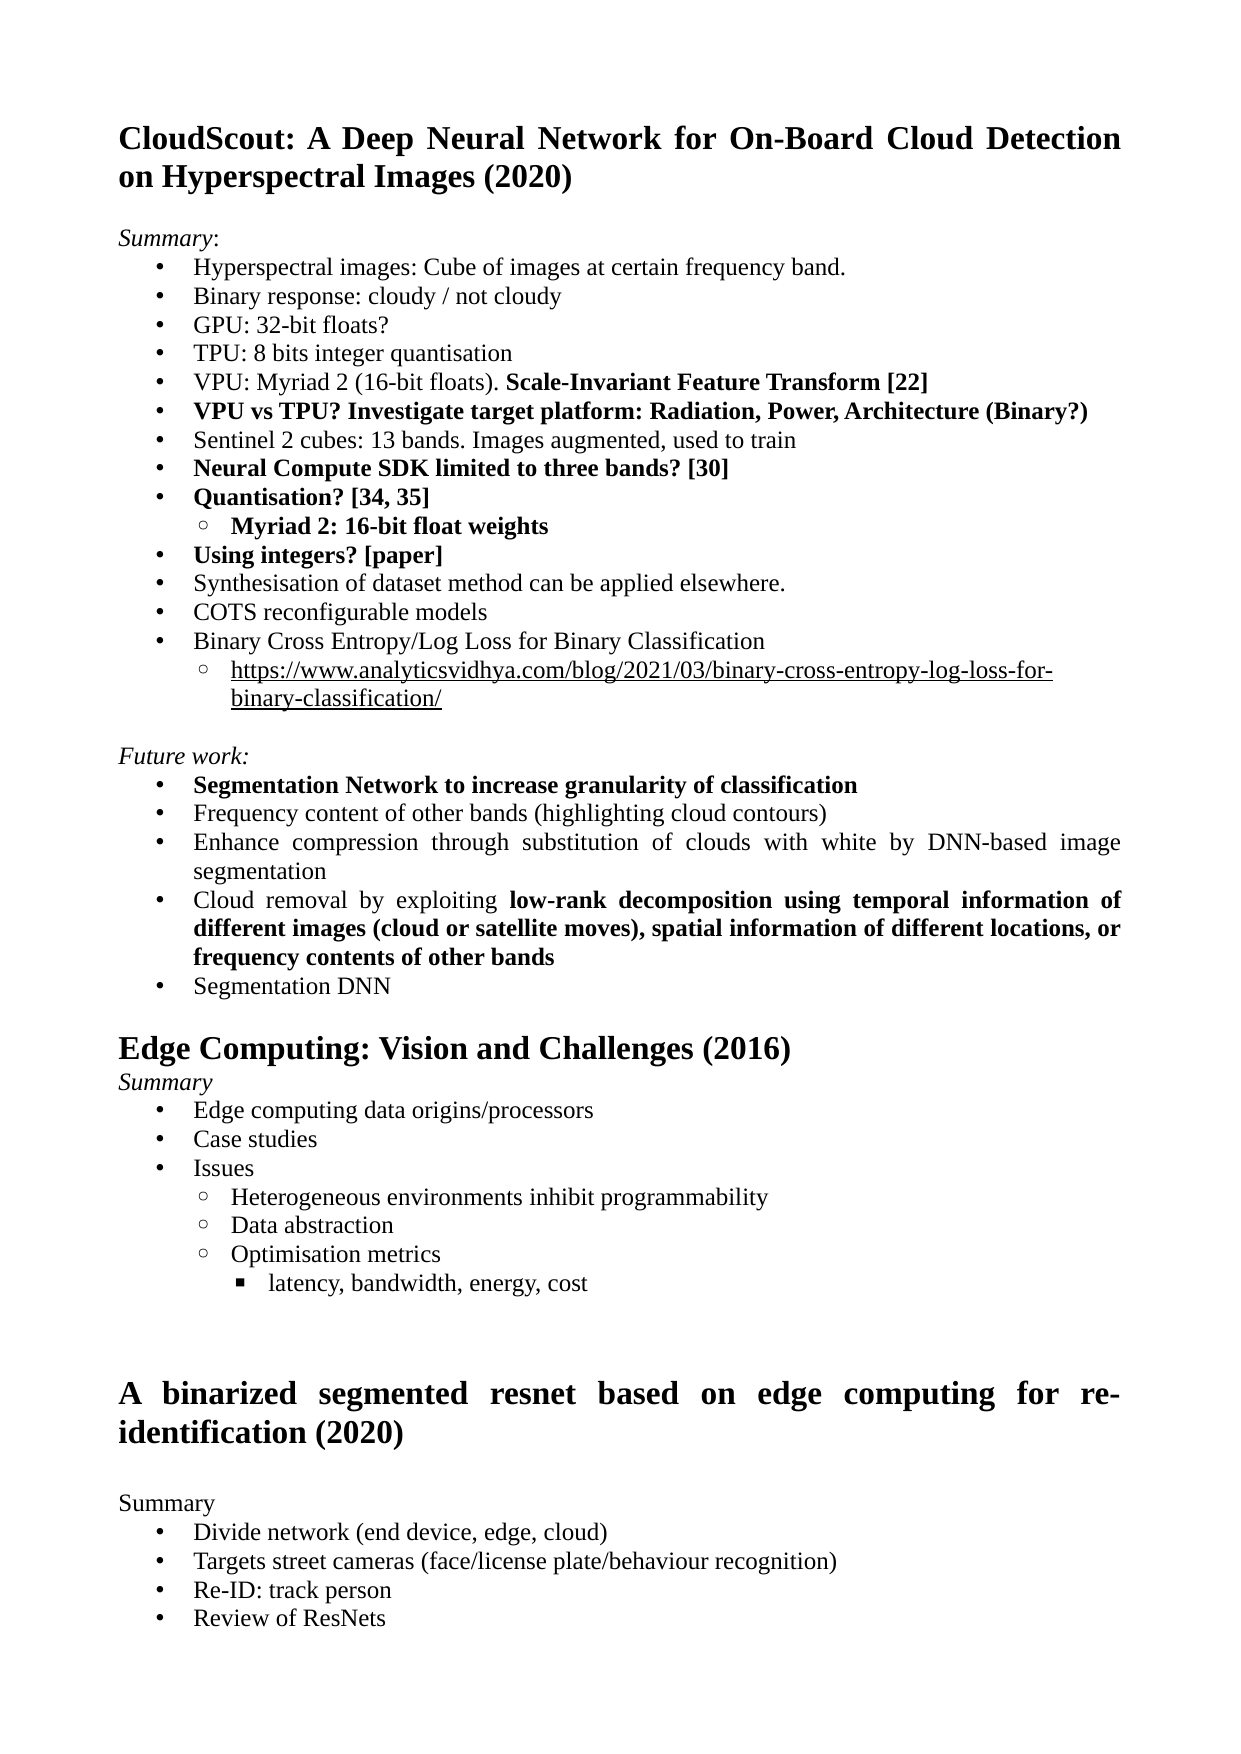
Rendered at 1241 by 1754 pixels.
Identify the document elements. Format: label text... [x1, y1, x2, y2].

list VPU vs TPU? Investigate target platform: Radiation, Power, Architecture (Binary?) [156, 396, 1122, 425]
text Summary [118, 1488, 1122, 1517]
list Review of ResNets [156, 1603, 1122, 1632]
list Neural Compute SDK limited to three bands? [30] [156, 453, 1122, 482]
list Sentinel 2 cubes: 13 bands. Images augmented, used to train [156, 425, 1122, 453]
list Using integers? [paper] [156, 540, 1122, 568]
text Summary: [118, 223, 1122, 252]
list Enhance compression through substitution of clouds with white by DNN-based image segmentation [156, 827, 1122, 885]
list Segmentation Network to increase granularity of classification [156, 770, 1122, 798]
list TPU: 8 bits integer quantisation [156, 338, 1122, 367]
list Heterogeneous environments inhibit programmability [193, 1182, 1122, 1211]
list https://www.analyticsvidhya.com/blog/2021/03/binary-cross-entropy-log-loss-for-binary-classification/ [193, 655, 1122, 712]
text Edge Computing: Vision and Challenges (2016) [118, 1028, 1122, 1067]
text Future work: [118, 741, 1122, 770]
list Synthesisation of dataset method can be applied elsewhere. [156, 568, 1122, 597]
text CloudScout: A Deep Neural Network for On-Board Cloud Detection on Hyperspectral Images (2020) [118, 118, 1122, 195]
list Issues [156, 1153, 1122, 1182]
list Myriad 2: 16-bit float weights [193, 511, 1122, 540]
list Frequency content of other bands (highlighting cloud contours) [156, 798, 1122, 827]
list COTS reconfigurable models [156, 597, 1122, 626]
list GPU: 32-bit floats? [156, 310, 1122, 338]
list Targets street cameras (face/license plate/behaviour recognition) [156, 1546, 1122, 1575]
text A binarized segmented resnet based on edge computing for re-identification (2020) [118, 1373, 1122, 1450]
list Cloud removal by exploiting low-rank decomposition using temporal information of different images (cloud or satellite moves), spatial information of different locations, or frequency contents of other bands [156, 885, 1122, 971]
list latency, bandwidth, energy, cost [231, 1268, 1122, 1297]
list Data abstraction [193, 1211, 1122, 1239]
list Optimisation metrics [193, 1239, 1122, 1268]
list Quantisation? [34, 35] [156, 482, 1122, 511]
list Case studies [156, 1124, 1122, 1153]
list Binary Cross Entropy/Log Loss for Binary Classification [156, 626, 1122, 655]
list Edge computing data origins/processors [156, 1096, 1122, 1124]
list Binary response: cloudy / not cloudy [156, 281, 1122, 310]
list Segmentation DNN [156, 971, 1122, 1000]
text Summary [118, 1067, 1122, 1096]
list Hyperspectral images: Cube of images at certain frequency band. [156, 252, 1122, 281]
list Divide network (end device, edge, cloud) [156, 1517, 1122, 1546]
list VPU: Myriad 2 (16-bit floats). Scale-Invariant Feature Transform [22] [156, 367, 1122, 396]
list Re-ID: track person [156, 1575, 1122, 1603]
